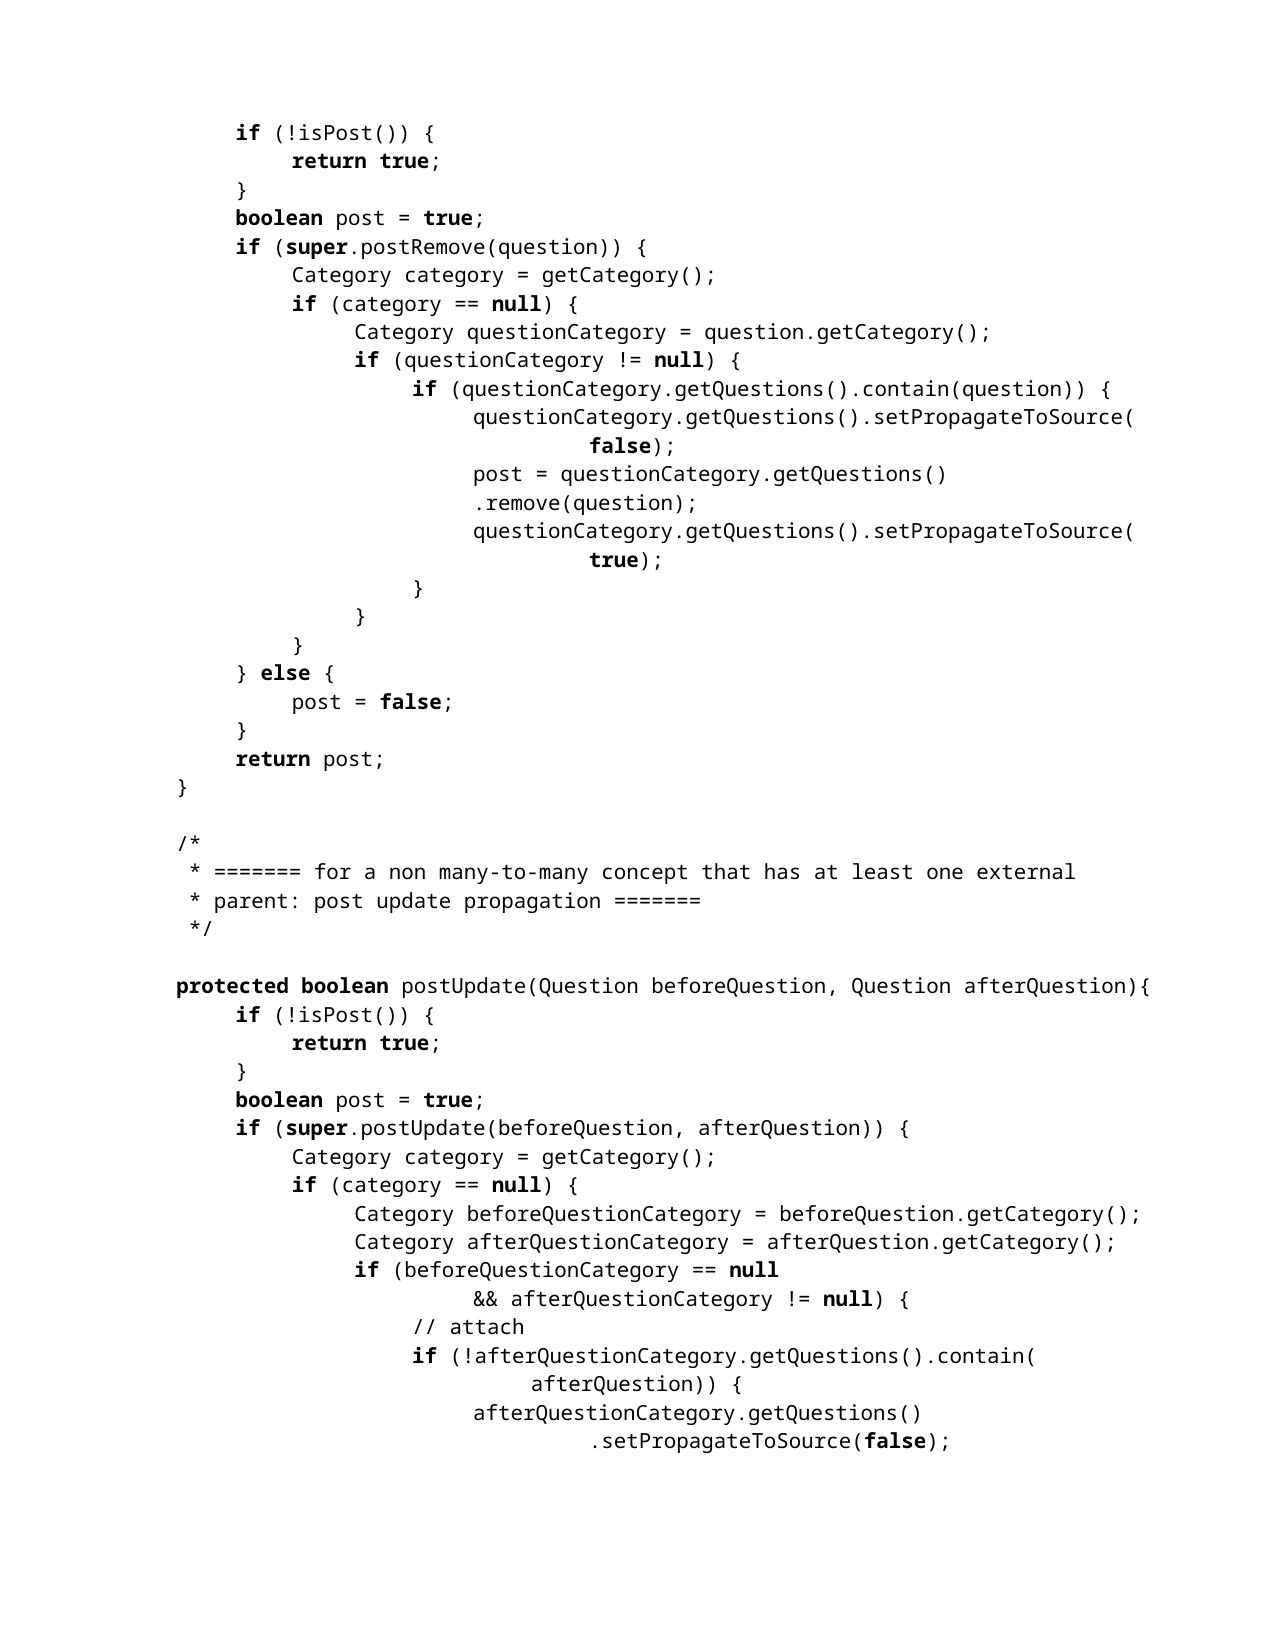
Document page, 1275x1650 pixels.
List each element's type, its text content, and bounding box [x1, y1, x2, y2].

text } [118, 715, 1157, 744]
text boolean post = true; [118, 1085, 1157, 1113]
text afterQuestionCategory.getQuestions() [118, 1398, 1157, 1426]
text if (category == null) { [118, 289, 1157, 317]
text true); [118, 545, 1157, 573]
text // attach [118, 1312, 1157, 1341]
text return true; [118, 147, 1157, 175]
text post = questionCategory.getQuestions() [118, 459, 1157, 488]
text Category beforeQuestionCategory = beforeQuestion.getCategory(); [118, 1199, 1157, 1227]
text } [118, 573, 1157, 602]
text protected boolean postUpdate(Question beforeQuestion, Question afterQuestion){ [118, 971, 1157, 1000]
text } [118, 175, 1157, 203]
text .remove(question); [118, 488, 1157, 516]
text if (!isPost()) { [118, 1000, 1157, 1028]
text if (questionCategory != null) { [118, 346, 1157, 374]
text } [118, 772, 1157, 801]
text false); [118, 431, 1157, 459]
text Category afterQuestionCategory = afterQuestion.getCategory(); [118, 1227, 1157, 1256]
text /* [118, 829, 1157, 857]
text } [118, 1057, 1157, 1085]
text if (!isPost()) { [118, 118, 1157, 147]
text if (category == null) { [118, 1170, 1157, 1199]
text */ [118, 914, 1157, 943]
text if (super.postRemove(question)) { [118, 232, 1157, 260]
text .setPropagateToSource(false); [118, 1426, 1157, 1455]
text Category category = getCategory(); [118, 1142, 1157, 1170]
text if (beforeQuestionCategory == null [118, 1256, 1157, 1284]
text return true; [118, 1028, 1157, 1057]
text if (questionCategory.getQuestions().contain(question)) { [118, 374, 1157, 402]
text if (super.postUpdate(beforeQuestion, afterQuestion)) { [118, 1113, 1157, 1142]
text post = false; [118, 687, 1157, 715]
text && afterQuestionCategory != null) { [118, 1284, 1157, 1312]
text * ======= for a non many-to-many concept that has at least one external [118, 857, 1157, 886]
text boolean post = true; [118, 203, 1157, 232]
text } [118, 602, 1157, 630]
text questionCategory.getQuestions().setPropagateToSource( [118, 402, 1157, 431]
text } [118, 630, 1157, 658]
text return post; [118, 744, 1157, 772]
text * parent: post update propagation ======= [118, 886, 1157, 914]
text if (!afterQuestionCategory.getQuestions().contain( [118, 1341, 1157, 1369]
text questionCategory.getQuestions().setPropagateToSource( [118, 516, 1157, 545]
text Category questionCategory = question.getCategory(); [118, 317, 1157, 346]
text afterQuestion)) { [118, 1369, 1157, 1398]
text } else { [118, 658, 1157, 687]
text Category category = getCategory(); [118, 260, 1157, 289]
